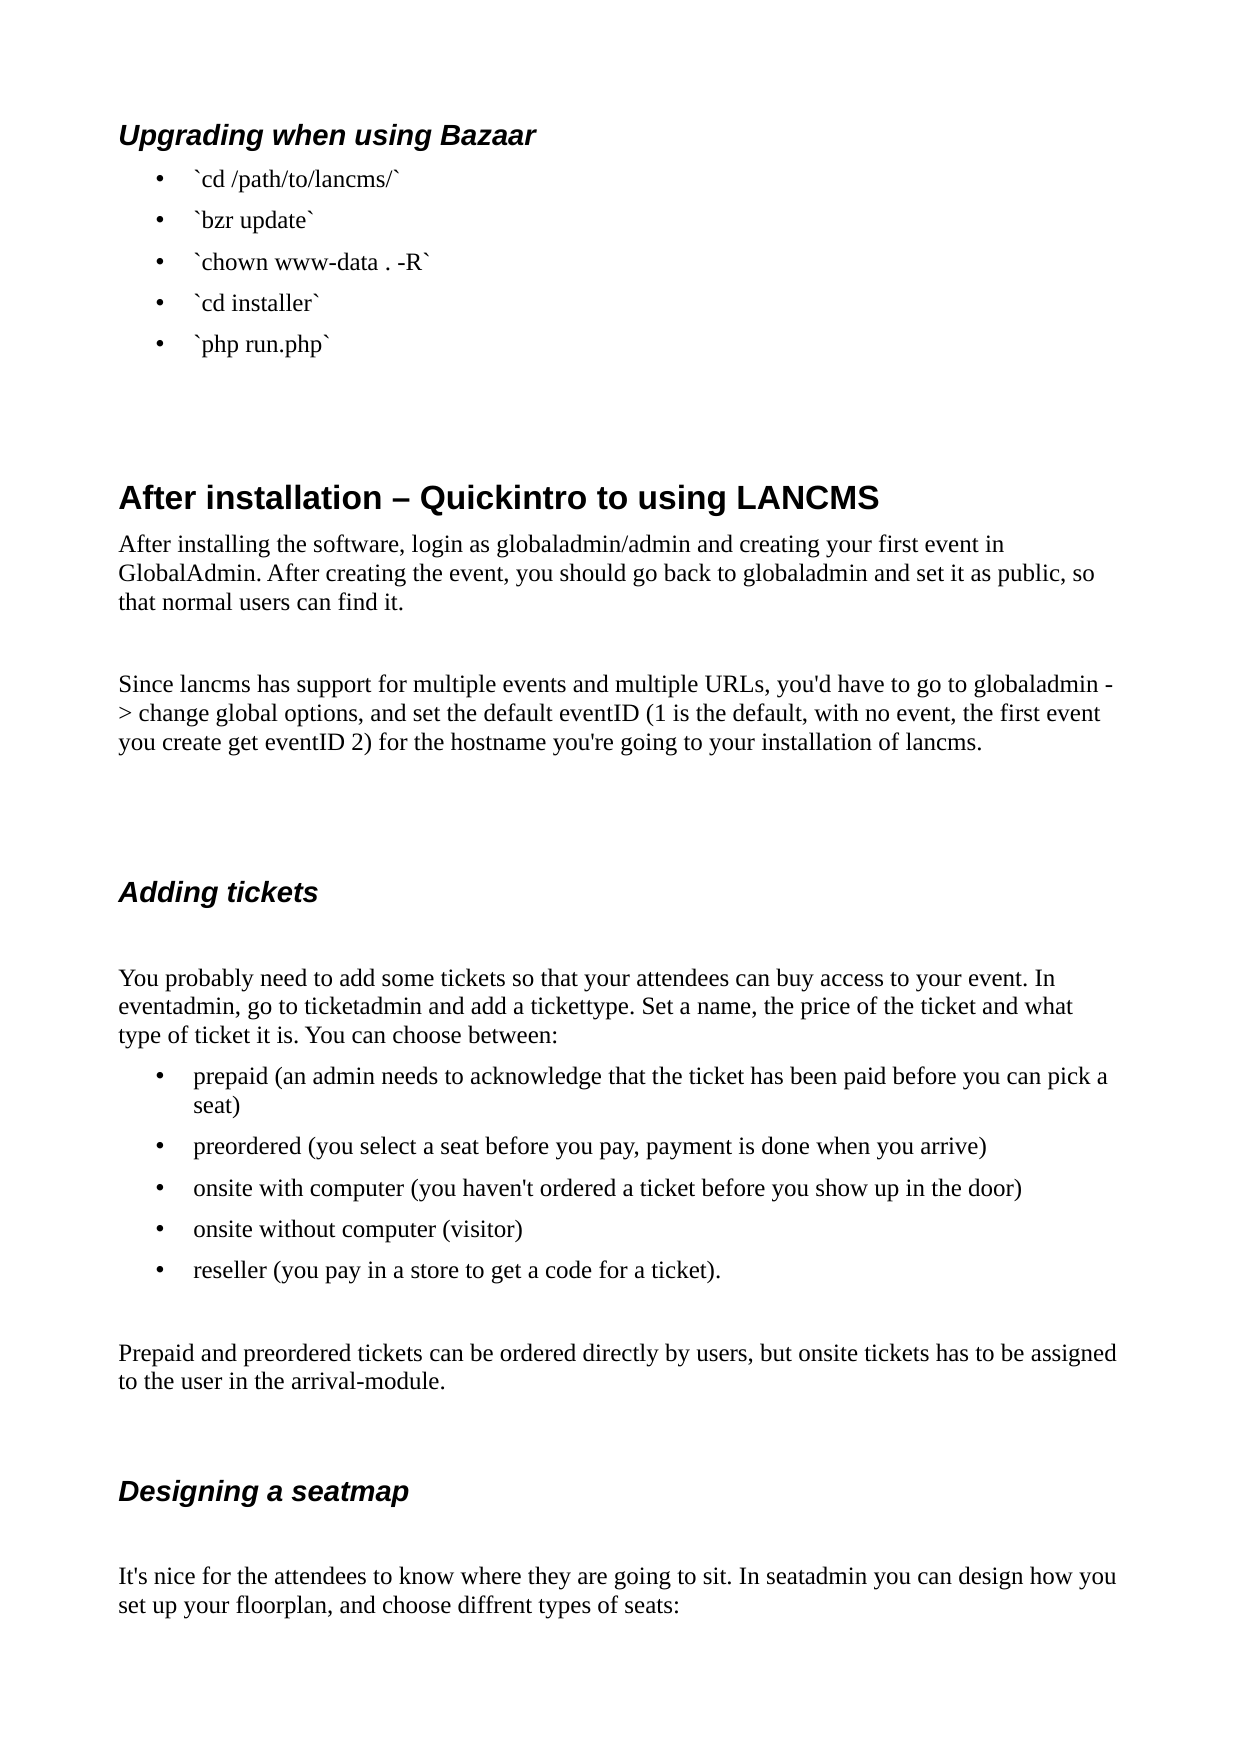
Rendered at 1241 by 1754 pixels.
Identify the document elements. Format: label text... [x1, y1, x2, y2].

list onsite without computer (visitor) [156, 1214, 1122, 1243]
list `php run.php` [156, 329, 1122, 358]
list prepaid (an admin needs to acknowledge that the ticket has been paid before you can pick a seat) [156, 1061, 1122, 1119]
text Since lancms has support for multiple events and multiple URLs, you'd have to go to globaladmin -> change global options, and set the default eventID (1 is the default, with no event, the first event you create get eventID 2) for the hostname you're going to your installation of lancms. [118, 669, 1122, 755]
list `bzr update` [156, 205, 1122, 234]
list `chown www-data . -R` [156, 247, 1122, 275]
text You probably need to add some tickets so that your attendees can buy access to your event. In eventadmin, go to ticketadmin and add a tickettype. Set a name, the price of the ticket and what type of ticket it is. You can choose between: [118, 963, 1122, 1049]
list reseller (you pay in a store to get a code for a ticket). [156, 1255, 1122, 1284]
subtitle Upgrading when using Bazaar [118, 118, 1122, 152]
list onsite with computer (you haven't ordered a ticket before you show up in the door) [156, 1173, 1122, 1201]
subtitle After installation – Quickintro to using LANCMS [118, 478, 1122, 517]
subtitle Adding tickets [118, 875, 1122, 909]
list preordered (you select a seat before you pay, payment is done when you arrive) [156, 1131, 1122, 1160]
text It's nice for the attendees to know where they are going to sit. In seatadmin you can design how you set up your floorplan, and choose diffrent types of seats: [118, 1561, 1122, 1619]
list `cd /path/to/lancms/` [156, 164, 1122, 193]
list `cd installer` [156, 288, 1122, 317]
text After installing the software, login as globaladmin/admin and creating your first event in GlobalAdmin. After creating the event, you should go back to globaladmin and set it as public, so that normal users can find it. [118, 529, 1122, 615]
text Prepaid and preordered tickets can be ordered directly by users, but onsite tickets has to be assigned to the user in the arrival-module. [118, 1338, 1122, 1395]
subtitle Designing a seatmap [118, 1474, 1122, 1507]
